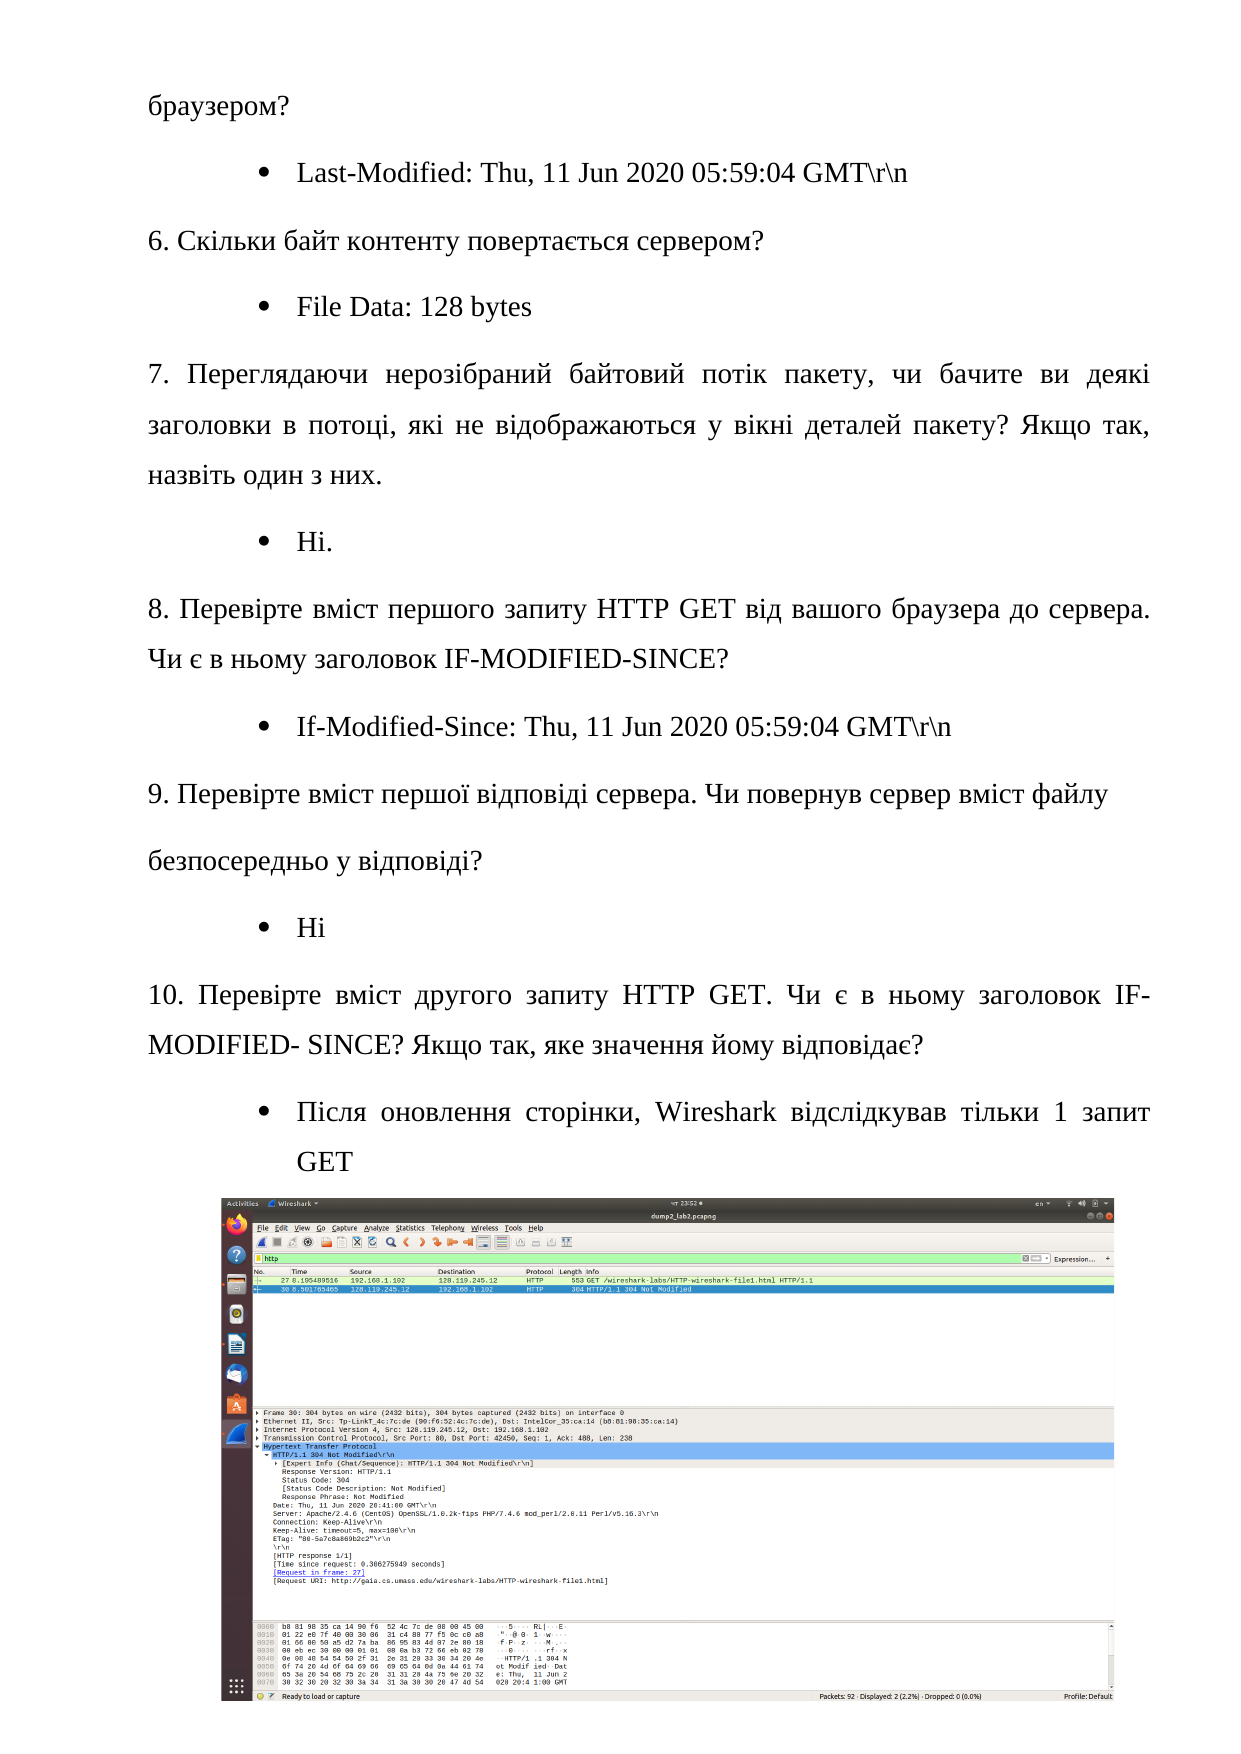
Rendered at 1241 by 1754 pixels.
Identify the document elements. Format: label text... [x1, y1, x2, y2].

list Last-Modified: Thu, 11 Jun 2020 05:59:04 GMT\r\n [259, 156, 1152, 189]
list Після оновлення сторінки, Wireshark відслідкував тільки 1 запит GET [259, 1094, 1152, 1178]
text 9. Перевірте вміст першої відповіді сервера. Чи повернув сервер вміст файлу [148, 776, 1152, 809]
list Ні [259, 910, 1152, 943]
list Ні. [259, 524, 1152, 558]
text 7. Переглядаючи нерозібраний байтовий потік пакету, чи бачите ви деякі заголовки в потоці, які не відображаються у вікні деталей пакету? Якщо так, назвіть один з них. [148, 357, 1152, 491]
text 8. Перевірте вміст першого запиту HTTP GET від вашого браузера до сервера. Чи є в ньому заголовок IF-MODIFIED-SINCE? [148, 591, 1152, 675]
text браузером? [148, 88, 1152, 122]
list If-Modified-Since: Thu, 11 Jun 2020 05:59:04 GMT\r\n [259, 709, 1152, 742]
text 6. Скільки байт контенту повертається сервером? [148, 223, 1152, 256]
text 10. Перевірте вміст другого запиту HTTP GET. Чи є в ньому заголовок IF-MODIFIED- SINCE? Якщо так, яке значення йому відповідає? [148, 977, 1152, 1061]
picture [221, 1198, 1115, 1701]
text безпосередньо у відповіді? [148, 843, 1152, 876]
list File Data: 128 bytes [259, 289, 1152, 323]
